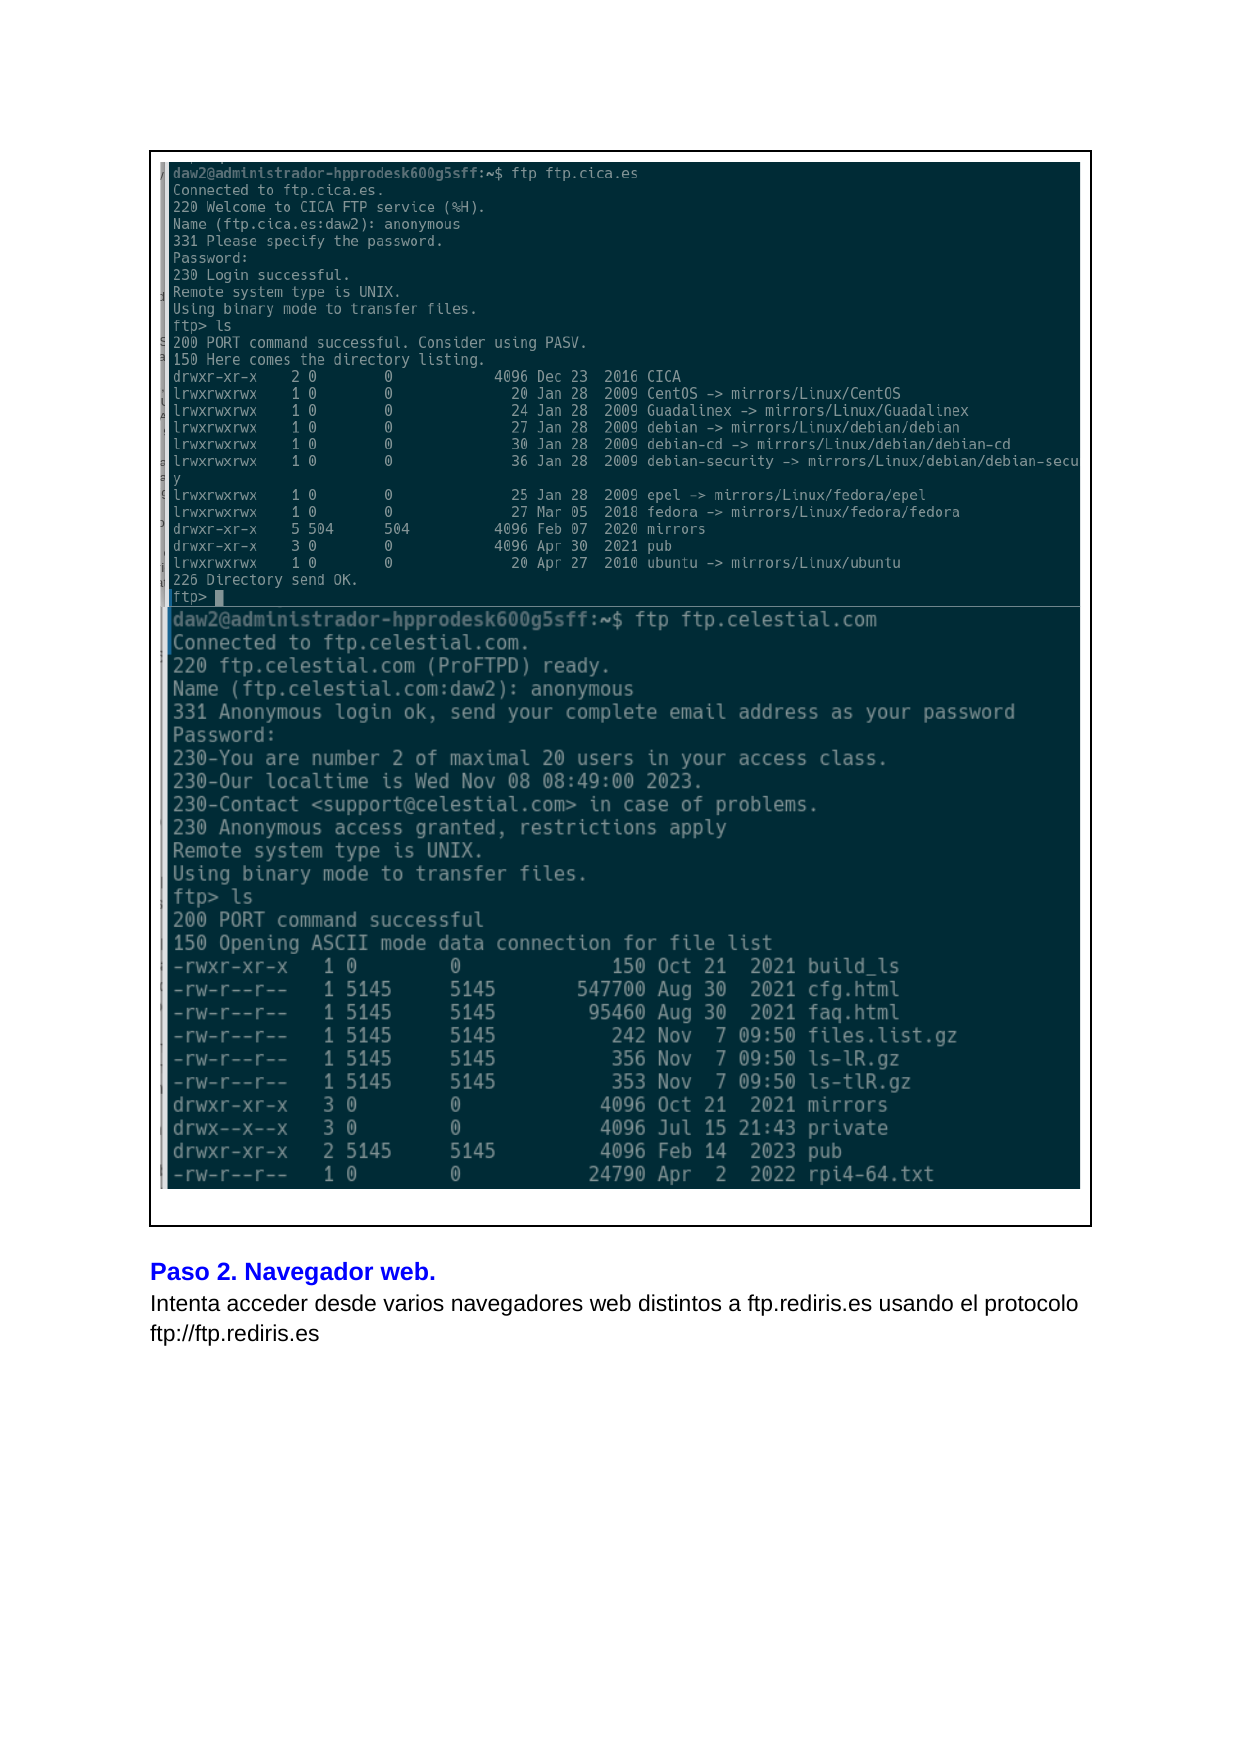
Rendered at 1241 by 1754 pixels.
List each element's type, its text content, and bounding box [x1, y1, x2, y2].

picture [290, 939, 298, 953]
picture [255, 939, 263, 950]
picture [879, 1101, 887, 1111]
picture [821, 981, 829, 996]
picture [244, 661, 252, 676]
picture [600, 618, 611, 622]
picture [602, 754, 610, 765]
picture [360, 1004, 367, 1019]
picture [890, 708, 898, 718]
picture [613, 1051, 621, 1065]
picture [682, 1008, 690, 1023]
picture [278, 800, 286, 811]
picture [474, 1051, 483, 1065]
picture [658, 1166, 668, 1181]
picture [809, 985, 817, 996]
picture [464, 1004, 471, 1019]
picture [221, 870, 229, 884]
picture [487, 796, 494, 811]
picture [775, 1051, 783, 1065]
picture [636, 1004, 644, 1019]
picture [417, 638, 425, 649]
picture [752, 754, 760, 765]
picture [326, 1028, 333, 1042]
picture [648, 823, 656, 834]
picture [844, 713, 852, 718]
picture [174, 1120, 183, 1134]
picture [222, 962, 229, 973]
picture [705, 615, 714, 630]
picture [625, 958, 633, 973]
picture [325, 658, 332, 672]
picture [844, 754, 852, 765]
picture [221, 912, 241, 926]
picture [555, 773, 564, 788]
picture [267, 870, 275, 880]
picture [615, 820, 621, 834]
picture [810, 1004, 817, 1019]
picture [636, 1051, 644, 1065]
picture [671, 823, 679, 834]
picture [590, 662, 598, 676]
picture [936, 1031, 944, 1046]
picture [659, 1097, 668, 1111]
picture [867, 754, 875, 765]
picture [187, 1170, 207, 1181]
picture [384, 773, 390, 788]
picture [233, 658, 240, 672]
picture [786, 708, 794, 718]
picture [613, 773, 621, 788]
picture [176, 935, 182, 950]
picture [267, 685, 275, 699]
picture [717, 1120, 725, 1135]
picture [775, 800, 806, 811]
picture [684, 1078, 690, 1088]
picture [197, 796, 206, 811]
picture [752, 1051, 760, 1065]
picture [209, 611, 217, 626]
picture [753, 1120, 760, 1135]
picture [360, 1028, 367, 1042]
picture [371, 921, 379, 926]
picture [474, 1004, 483, 1019]
picture [1006, 704, 1014, 718]
picture [486, 638, 494, 649]
picture [752, 1027, 760, 1042]
picture [440, 843, 448, 857]
picture [405, 708, 413, 718]
picture [291, 658, 298, 672]
picture [683, 958, 690, 973]
picture [474, 1143, 483, 1158]
picture [763, 958, 771, 973]
picture [187, 985, 207, 996]
picture [370, 1051, 379, 1065]
picture [290, 754, 298, 765]
picture [775, 615, 783, 626]
picture [625, 1097, 633, 1111]
picture [382, 708, 390, 718]
picture [659, 615, 667, 630]
picture [705, 754, 714, 765]
picture [370, 1004, 379, 1019]
picture [344, 202, 349, 211]
picture [394, 823, 402, 834]
picture [775, 981, 783, 996]
picture [649, 939, 656, 950]
picture [267, 340, 279, 347]
picture [659, 754, 667, 765]
picture [326, 1004, 333, 1019]
picture [636, 800, 644, 811]
picture [636, 1143, 644, 1158]
picture [394, 612, 402, 626]
picture [602, 708, 610, 722]
picture [659, 800, 668, 811]
picture [486, 1143, 494, 1158]
picture [856, 1124, 864, 1135]
picture [684, 1170, 690, 1181]
picture [405, 638, 414, 649]
picture [222, 1054, 229, 1065]
picture [625, 800, 633, 811]
picture [775, 1004, 783, 1019]
picture [671, 1101, 679, 1111]
picture [474, 1074, 483, 1088]
picture [464, 1027, 471, 1042]
picture [740, 615, 749, 626]
picture [313, 823, 321, 834]
picture [464, 1051, 471, 1065]
picture [475, 708, 483, 718]
picture [474, 981, 483, 996]
picture [336, 935, 344, 950]
picture [867, 1004, 875, 1019]
picture [417, 916, 425, 926]
picture [440, 773, 448, 788]
picture [890, 981, 898, 996]
picture [278, 1101, 286, 1111]
picture [244, 912, 253, 926]
picture [348, 866, 356, 880]
picture [244, 635, 251, 649]
picture [186, 685, 217, 695]
picture [405, 615, 426, 630]
picture [878, 985, 888, 996]
picture [521, 773, 529, 788]
picture [786, 1143, 794, 1158]
picture [706, 981, 714, 996]
picture [867, 1120, 874, 1135]
picture [430, 823, 436, 834]
picture [578, 773, 587, 788]
picture [174, 704, 183, 718]
picture [197, 658, 206, 672]
picture [636, 1027, 644, 1042]
picture [440, 823, 448, 834]
picture [348, 958, 356, 973]
picture [509, 658, 517, 672]
picture [590, 1004, 598, 1019]
picture [694, 796, 702, 811]
picture [187, 1031, 207, 1042]
picture [175, 889, 182, 903]
picture [360, 1143, 367, 1158]
picture [359, 846, 367, 861]
picture [256, 681, 263, 695]
picture [325, 635, 332, 649]
picture [325, 1143, 333, 1158]
picture [671, 935, 679, 950]
picture [325, 1097, 333, 1111]
picture [707, 1143, 713, 1158]
picture [463, 875, 471, 880]
picture [256, 1008, 263, 1019]
picture [786, 612, 794, 626]
picture [174, 843, 184, 857]
picture [625, 1051, 633, 1065]
picture [278, 1147, 286, 1158]
picture [742, 935, 748, 950]
picture [822, 1028, 829, 1042]
picture [763, 1143, 771, 1158]
picture [486, 777, 494, 788]
picture [580, 820, 586, 834]
picture [186, 750, 194, 765]
picture [348, 661, 356, 672]
picture [590, 1166, 598, 1181]
picture [878, 1166, 887, 1181]
picture [326, 958, 332, 973]
picture [625, 1143, 633, 1158]
picture [706, 819, 713, 834]
picture [198, 638, 206, 649]
picture [499, 870, 506, 880]
picture [752, 1097, 760, 1111]
picture [420, 168, 425, 177]
picture [567, 935, 574, 950]
picture [913, 1170, 921, 1181]
picture [187, 171, 197, 177]
picture [232, 800, 240, 811]
picture [821, 611, 829, 626]
picture [936, 708, 944, 718]
picture [475, 777, 483, 788]
picture [636, 939, 644, 950]
picture [856, 981, 864, 996]
picture [336, 690, 344, 695]
picture [717, 823, 726, 838]
picture [971, 708, 980, 718]
picture [532, 800, 540, 811]
picture [257, 870, 263, 880]
picture [348, 1004, 356, 1019]
picture [545, 661, 552, 672]
picture [671, 962, 679, 973]
picture [451, 681, 460, 695]
picture [856, 1074, 863, 1088]
picture [278, 661, 287, 672]
picture [244, 823, 252, 834]
picture [775, 754, 783, 765]
picture [717, 1074, 725, 1088]
picture [568, 823, 575, 834]
picture [256, 1147, 263, 1158]
picture [199, 870, 205, 880]
picture [450, 754, 471, 765]
picture [486, 1027, 494, 1042]
picture [856, 1101, 864, 1111]
picture [222, 1101, 229, 1111]
picture [186, 773, 194, 788]
picture [532, 823, 541, 834]
picture [521, 939, 529, 950]
picture [555, 750, 564, 765]
picture [834, 1166, 840, 1181]
picture [244, 708, 252, 718]
picture [301, 638, 310, 649]
picture [683, 1120, 690, 1135]
picture [856, 958, 864, 973]
picture [348, 1166, 356, 1181]
picture [890, 1078, 898, 1092]
picture [256, 962, 263, 973]
picture [475, 866, 482, 880]
picture [509, 939, 517, 950]
picture [278, 916, 286, 926]
picture [613, 1074, 621, 1088]
picture [775, 1074, 783, 1088]
picture [394, 661, 415, 672]
picture [567, 685, 575, 695]
picture [326, 1166, 332, 1181]
picture [718, 1097, 725, 1111]
picture [705, 1097, 714, 1111]
picture [301, 661, 310, 672]
picture [601, 1120, 610, 1134]
picture [636, 611, 644, 626]
picture [174, 796, 182, 811]
picture [301, 685, 310, 695]
picture [394, 870, 402, 880]
picture [417, 823, 425, 838]
picture [451, 1120, 460, 1135]
picture [417, 939, 425, 950]
picture [716, 1143, 726, 1157]
picture [625, 1004, 633, 1019]
picture [567, 708, 575, 718]
picture [405, 685, 413, 695]
picture [348, 800, 356, 815]
picture [544, 685, 552, 695]
picture [216, 591, 223, 606]
picture [232, 846, 241, 857]
picture [822, 1124, 829, 1134]
picture [613, 1120, 621, 1135]
picture [892, 1028, 898, 1042]
picture [313, 667, 321, 672]
picture [682, 985, 690, 1000]
picture [671, 1078, 679, 1088]
picture [786, 1074, 794, 1088]
picture [359, 823, 367, 834]
picture [510, 796, 517, 811]
picture [706, 1004, 714, 1019]
picture [486, 981, 494, 996]
picture [625, 708, 633, 718]
picture [160, 162, 207, 1189]
picture [614, 704, 621, 718]
picture [625, 935, 632, 949]
picture [682, 1055, 689, 1065]
picture [209, 638, 217, 649]
picture [718, 704, 725, 718]
picture [788, 1004, 794, 1019]
picture [649, 750, 656, 765]
picture [856, 1031, 864, 1042]
picture [463, 843, 472, 857]
picture [267, 847, 275, 861]
picture [671, 985, 679, 996]
picture [244, 898, 252, 903]
picture [325, 615, 333, 626]
picture [325, 773, 332, 788]
picture [913, 1028, 921, 1042]
picture [359, 935, 367, 950]
picture [452, 708, 459, 718]
picture [187, 1054, 207, 1065]
picture [752, 1074, 760, 1088]
picture [821, 1054, 828, 1060]
picture [301, 846, 322, 857]
picture [775, 1143, 783, 1158]
picture [348, 1097, 356, 1111]
picture [326, 1074, 332, 1088]
picture [278, 777, 286, 788]
picture [336, 916, 344, 926]
picture [960, 708, 967, 718]
picture [348, 708, 356, 718]
picture [348, 1143, 356, 1158]
picture [336, 823, 344, 834]
picture [578, 658, 587, 672]
picture [395, 843, 402, 857]
picture [394, 916, 402, 926]
picture [325, 800, 332, 811]
picture [902, 1031, 910, 1042]
picture [705, 939, 714, 950]
picture [659, 1028, 667, 1042]
picture [463, 800, 471, 811]
picture [348, 912, 356, 926]
picture [348, 935, 355, 950]
picture [348, 1074, 356, 1088]
picture [821, 1060, 829, 1065]
picture [590, 754, 598, 765]
picture [372, 704, 378, 718]
picture [321, 916, 333, 926]
picture [775, 1166, 783, 1181]
picture [740, 1051, 748, 1065]
picture [359, 708, 367, 722]
picture [763, 754, 771, 765]
table_header [151, 152, 1090, 1225]
picture [430, 870, 436, 880]
picture [717, 800, 725, 815]
picture [428, 843, 437, 857]
picture [452, 1074, 460, 1088]
picture [786, 1027, 794, 1042]
picture [486, 611, 494, 626]
picture [186, 704, 194, 718]
picture [763, 1097, 771, 1111]
picture [602, 981, 610, 996]
picture [451, 1166, 460, 1181]
picture [186, 658, 194, 672]
picture [197, 750, 206, 765]
picture [244, 939, 252, 950]
picture [395, 635, 402, 649]
picture [671, 708, 702, 718]
picture [221, 796, 229, 811]
picture [360, 1051, 367, 1065]
picture [671, 1031, 679, 1042]
picture [567, 611, 575, 626]
text Intenta acceder desde varios navegadores web distintos a ftp.rediris.es usando el protocolo ftp://ftp.rediris.es [150, 1290, 1090, 1347]
picture [832, 1143, 841, 1158]
picture [844, 1031, 853, 1042]
picture [486, 681, 494, 691]
picture [244, 1147, 252, 1158]
picture [221, 658, 228, 672]
picture [879, 1054, 887, 1069]
picture [394, 797, 402, 811]
picture [995, 708, 1002, 718]
picture [544, 800, 576, 811]
picture [682, 823, 691, 838]
picture [717, 1004, 725, 1019]
picture [545, 708, 552, 718]
picture [220, 773, 240, 788]
picture [222, 1078, 229, 1088]
picture [464, 635, 471, 649]
picture [220, 750, 230, 765]
picture [834, 958, 840, 973]
picture [382, 638, 391, 649]
picture [694, 754, 702, 765]
picture [694, 935, 702, 950]
picture [256, 985, 263, 996]
picture [486, 870, 494, 880]
picture [522, 823, 529, 834]
picture [244, 754, 252, 765]
picture [786, 754, 794, 765]
picture [290, 635, 297, 649]
picture [810, 1074, 817, 1088]
picture [648, 800, 656, 811]
picture [324, 935, 333, 950]
picture [498, 800, 506, 811]
picture [405, 916, 413, 926]
picture [256, 1054, 263, 1065]
picture [463, 773, 471, 788]
picture [625, 773, 633, 788]
picture [832, 1008, 841, 1023]
picture [613, 1143, 621, 1158]
picture [671, 773, 679, 788]
picture [636, 1074, 644, 1088]
picture [429, 750, 436, 765]
picture [740, 708, 748, 718]
picture [405, 935, 413, 950]
picture [845, 1101, 852, 1111]
picture [267, 708, 298, 722]
picture [752, 1143, 760, 1158]
picture [671, 1054, 679, 1065]
picture [891, 1004, 898, 1019]
picture [624, 1027, 633, 1042]
picture [580, 935, 586, 950]
picture [763, 704, 771, 718]
picture [740, 1027, 748, 1042]
picture [267, 661, 275, 672]
picture [279, 846, 286, 857]
picture [256, 1031, 263, 1042]
picture [590, 773, 598, 788]
picture [890, 962, 898, 973]
picture [221, 843, 228, 857]
picture [763, 981, 771, 996]
picture [752, 1004, 760, 1019]
picture [232, 638, 240, 649]
picture [844, 958, 852, 973]
picture [440, 935, 448, 950]
picture [879, 958, 886, 973]
picture [625, 1166, 633, 1181]
picture [776, 708, 783, 718]
picture [360, 658, 367, 672]
picture [417, 866, 424, 880]
picture [221, 638, 229, 649]
picture [267, 823, 298, 838]
picture [313, 773, 321, 788]
picture [555, 939, 563, 950]
picture [338, 773, 367, 788]
picture [197, 773, 206, 788]
picture [451, 958, 460, 973]
picture [637, 704, 644, 718]
picture [441, 635, 448, 649]
picture [394, 750, 402, 765]
picture [740, 754, 748, 765]
picture [381, 939, 402, 950]
picture [370, 981, 379, 996]
picture [382, 1051, 390, 1065]
picture [244, 1124, 252, 1134]
picture [532, 685, 540, 695]
picture [325, 1120, 333, 1135]
picture [187, 1008, 207, 1019]
picture [370, 1143, 379, 1158]
picture [613, 685, 621, 695]
picture [764, 796, 771, 811]
picture [382, 661, 390, 672]
picture [555, 870, 564, 880]
picture [440, 870, 448, 880]
picture [809, 1124, 818, 1138]
picture [717, 981, 725, 996]
picture [348, 1027, 356, 1042]
picture [925, 708, 933, 722]
picture [301, 823, 310, 834]
picture [267, 611, 286, 626]
picture [763, 1004, 771, 1019]
picture [555, 661, 564, 672]
picture [752, 1166, 760, 1181]
picture [823, 1101, 829, 1111]
picture [890, 1054, 898, 1065]
picture [844, 1124, 852, 1134]
picture [856, 754, 864, 765]
picture [256, 1101, 263, 1111]
picture [186, 796, 194, 811]
picture [532, 939, 540, 950]
picture [174, 681, 183, 695]
picture [682, 773, 690, 788]
picture [175, 658, 182, 668]
picture [811, 1170, 817, 1181]
picture [394, 777, 402, 788]
picture [821, 1008, 829, 1019]
picture [197, 893, 206, 907]
picture [186, 935, 194, 950]
picture [383, 866, 390, 880]
picture [324, 685, 333, 695]
picture [314, 681, 321, 695]
picture [382, 1027, 390, 1042]
picture [186, 731, 194, 742]
picture [729, 935, 736, 950]
picture [370, 1074, 379, 1088]
picture [845, 1074, 851, 1088]
picture [613, 981, 621, 996]
picture [764, 935, 771, 950]
picture [372, 754, 379, 765]
picture [763, 1166, 771, 1181]
picture [799, 612, 806, 626]
picture [879, 1124, 887, 1135]
picture [254, 912, 264, 926]
picture [462, 202, 468, 211]
picture [718, 754, 725, 765]
picture [788, 1097, 794, 1111]
picture [740, 1074, 748, 1088]
picture [382, 981, 390, 996]
picture [544, 750, 552, 765]
picture [336, 635, 344, 649]
picture [220, 935, 240, 953]
picture [578, 754, 587, 765]
picture [867, 1166, 875, 1181]
picture [683, 1097, 690, 1111]
picture [199, 704, 205, 718]
picture [464, 1143, 471, 1158]
picture [278, 870, 286, 880]
picture [475, 939, 483, 950]
picture [659, 958, 668, 973]
picture [752, 981, 760, 996]
picture [359, 754, 367, 765]
picture [370, 1027, 379, 1042]
picture [174, 1097, 183, 1111]
picture [614, 754, 621, 765]
picture [382, 916, 390, 926]
picture [291, 870, 298, 880]
picture [636, 958, 644, 973]
picture [821, 1170, 829, 1184]
picture [371, 685, 379, 695]
picture [186, 846, 217, 857]
picture [209, 870, 217, 880]
picture [475, 658, 495, 672]
picture [832, 985, 841, 1000]
picture [371, 615, 379, 626]
picture [486, 1051, 494, 1065]
picture [625, 1120, 633, 1135]
picture [198, 731, 206, 742]
picture [625, 823, 633, 834]
picture [312, 935, 322, 950]
picture [280, 754, 286, 765]
picture [452, 843, 459, 857]
picture [601, 1097, 621, 1111]
picture [219, 731, 240, 742]
picture [707, 708, 713, 718]
picture [833, 750, 840, 765]
picture [613, 611, 621, 630]
picture [417, 685, 438, 695]
picture [313, 661, 320, 667]
picture [788, 958, 794, 973]
picture [648, 773, 656, 788]
picture [521, 611, 540, 630]
picture [752, 939, 760, 950]
picture [636, 981, 644, 996]
picture [255, 638, 264, 649]
picture [810, 708, 817, 718]
picture [544, 823, 552, 834]
picture [255, 823, 263, 834]
picture [788, 981, 794, 996]
picture [174, 819, 182, 834]
picture [186, 912, 194, 926]
picture [843, 1166, 852, 1181]
picture [544, 773, 552, 788]
picture [602, 685, 610, 695]
picture [312, 800, 322, 809]
picture [682, 800, 690, 811]
picture [786, 1166, 794, 1181]
picture [174, 1143, 183, 1158]
picture [245, 777, 252, 788]
picture [880, 1027, 886, 1042]
picture [498, 658, 506, 672]
picture [590, 823, 598, 834]
picture [659, 1074, 667, 1088]
picture [371, 823, 379, 834]
picture [925, 1166, 933, 1181]
picture [522, 866, 528, 880]
picture [567, 661, 575, 672]
picture [348, 638, 356, 653]
picture [222, 1147, 229, 1158]
picture [730, 800, 737, 811]
picture [648, 612, 656, 626]
picture [174, 773, 182, 788]
picture [337, 704, 344, 718]
picture [290, 611, 299, 626]
picture [521, 708, 529, 718]
picture [464, 1074, 471, 1088]
picture [371, 800, 379, 811]
picture [268, 935, 275, 950]
picture [278, 939, 286, 950]
picture [636, 1166, 644, 1181]
picture [671, 1170, 679, 1185]
picture [903, 708, 910, 718]
picture [463, 685, 484, 695]
picture [509, 773, 517, 788]
picture [255, 846, 263, 857]
picture [440, 921, 448, 926]
picture [417, 754, 425, 765]
picture [416, 773, 437, 788]
picture [452, 1004, 460, 1019]
picture [555, 685, 563, 695]
picture [601, 1143, 610, 1158]
picture [429, 635, 436, 649]
picture [488, 750, 494, 765]
picture [659, 1143, 668, 1158]
picture [856, 1004, 864, 1019]
picture [717, 1051, 725, 1065]
picture [428, 800, 437, 811]
picture [786, 1120, 794, 1135]
picture [683, 611, 690, 626]
picture [497, 754, 517, 765]
picture [786, 1051, 794, 1065]
picture [382, 1074, 390, 1088]
picture [406, 846, 413, 857]
picture [174, 866, 183, 880]
picture [707, 1120, 713, 1135]
picture [278, 962, 286, 973]
picture [658, 981, 668, 996]
picture [174, 912, 182, 926]
picture [244, 681, 251, 695]
picture [614, 958, 621, 973]
picture [219, 611, 265, 629]
picture [463, 935, 470, 950]
picture [808, 1101, 819, 1111]
picture [244, 962, 252, 973]
picture [486, 704, 494, 718]
picture [452, 981, 460, 996]
picture [682, 754, 690, 769]
picture [486, 1004, 494, 1019]
picture [834, 1101, 841, 1111]
picture [475, 754, 483, 765]
picture [451, 939, 460, 950]
picture [233, 889, 240, 903]
picture [867, 708, 875, 722]
picture [706, 958, 714, 973]
picture [360, 981, 367, 996]
picture [301, 777, 310, 788]
picture [187, 1147, 217, 1158]
picture [532, 708, 540, 718]
picture [475, 615, 483, 626]
picture [613, 1166, 621, 1181]
picture [267, 357, 273, 364]
picture [174, 635, 182, 649]
picture [613, 1027, 621, 1042]
picture [187, 1078, 207, 1088]
picture [729, 615, 737, 626]
picture [245, 731, 252, 741]
picture [463, 661, 471, 672]
picture [821, 754, 829, 765]
picture [775, 958, 783, 973]
picture [717, 1027, 725, 1042]
picture [602, 1004, 622, 1019]
picture [809, 1147, 818, 1161]
picture [740, 1120, 748, 1135]
picture [902, 1166, 910, 1181]
picture [556, 820, 563, 834]
picture [382, 1004, 390, 1019]
picture [187, 1124, 217, 1134]
picture [579, 611, 586, 626]
picture [451, 823, 460, 834]
picture [336, 843, 344, 857]
picture [209, 736, 217, 742]
picture [174, 750, 182, 765]
picture [834, 1120, 840, 1135]
picture [534, 870, 540, 880]
picture [983, 708, 991, 718]
picture [451, 800, 460, 811]
picture [659, 1051, 667, 1065]
picture [578, 685, 599, 699]
picture [348, 823, 356, 834]
picture [208, 894, 218, 902]
picture [636, 823, 644, 834]
picture [382, 1143, 390, 1158]
picture [187, 1101, 217, 1111]
picture [636, 1120, 644, 1135]
picture [868, 1101, 875, 1111]
picture [267, 635, 275, 649]
picture [197, 819, 206, 834]
picture [360, 1074, 367, 1088]
picture [361, 685, 367, 695]
picture [417, 704, 425, 718]
picture [625, 754, 633, 765]
picture [844, 615, 852, 626]
picture [452, 1027, 460, 1042]
picture [775, 1027, 783, 1042]
picture [463, 916, 471, 926]
picture [463, 820, 471, 834]
picture [625, 981, 633, 996]
picture [244, 800, 252, 811]
picture [636, 1097, 644, 1111]
picture [464, 981, 471, 996]
text Paso 2. Navegador web. [150, 1257, 1090, 1286]
picture [578, 981, 598, 996]
picture [602, 939, 610, 950]
picture [244, 866, 252, 880]
picture [186, 819, 194, 834]
picture [590, 939, 598, 950]
picture [821, 1083, 829, 1088]
picture [290, 843, 297, 857]
picture [555, 615, 563, 626]
picture [187, 962, 217, 973]
picture [671, 1124, 679, 1134]
picture [475, 823, 483, 834]
picture [498, 638, 519, 649]
picture [486, 820, 494, 834]
picture [371, 846, 379, 857]
picture [256, 1078, 263, 1088]
picture [348, 681, 355, 695]
picture [222, 985, 229, 996]
picture [255, 727, 263, 742]
picture [451, 870, 460, 880]
picture [382, 823, 390, 834]
picture [348, 1120, 356, 1135]
picture [821, 1147, 829, 1158]
picture [404, 798, 425, 813]
picture [290, 916, 321, 926]
picture [509, 708, 517, 722]
picture [267, 773, 275, 788]
picture [845, 1051, 852, 1065]
picture [694, 823, 702, 838]
picture [798, 754, 806, 765]
picture [324, 754, 345, 765]
picture [601, 1166, 610, 1181]
picture [383, 681, 390, 695]
picture [186, 889, 193, 903]
picture [174, 727, 183, 741]
picture [335, 611, 368, 626]
picture [244, 1101, 252, 1111]
picture [578, 708, 599, 718]
picture [290, 685, 298, 695]
picture [429, 615, 437, 626]
picture [684, 935, 690, 950]
picture [267, 754, 275, 765]
picture [336, 800, 344, 811]
picture [222, 1008, 229, 1019]
picture [867, 1074, 876, 1088]
picture [659, 1120, 666, 1135]
picture [439, 611, 472, 626]
picture [313, 754, 321, 765]
picture [544, 939, 552, 950]
picture [658, 1004, 669, 1019]
picture [453, 661, 460, 672]
picture [740, 800, 748, 811]
picture [474, 1027, 483, 1042]
picture [671, 1147, 679, 1158]
picture [219, 819, 240, 834]
picture [440, 796, 448, 811]
picture [809, 958, 818, 973]
picture [302, 870, 310, 884]
picture [348, 750, 356, 765]
picture [186, 638, 194, 649]
picture [475, 797, 482, 811]
picture [948, 713, 956, 718]
picture [267, 800, 275, 811]
picture [486, 1074, 494, 1088]
picture [255, 708, 263, 718]
picture [878, 1008, 888, 1019]
picture [197, 935, 206, 950]
picture [752, 796, 760, 811]
picture [313, 611, 321, 626]
picture [833, 1027, 840, 1042]
picture [775, 1097, 783, 1111]
picture [810, 1027, 817, 1042]
picture [648, 708, 656, 718]
picture [682, 1031, 690, 1042]
picture [348, 1051, 356, 1065]
picture [323, 870, 344, 880]
picture [752, 704, 760, 718]
picture [429, 916, 436, 926]
picture [821, 962, 829, 973]
picture [301, 708, 310, 718]
picture [222, 1170, 229, 1181]
picture [591, 796, 598, 811]
picture [338, 661, 344, 672]
picture [219, 704, 240, 718]
picture [301, 615, 309, 626]
picture [718, 958, 725, 973]
picture [452, 1051, 460, 1065]
picture [521, 750, 529, 765]
picture [659, 773, 667, 788]
picture [451, 1097, 460, 1111]
picture [326, 1051, 333, 1065]
picture [463, 708, 471, 718]
picture [752, 611, 760, 626]
picture [197, 912, 206, 926]
picture [208, 354, 214, 364]
picture [545, 866, 552, 880]
picture [671, 1008, 679, 1019]
picture [625, 1074, 633, 1088]
picture [832, 708, 841, 718]
picture [856, 1051, 865, 1065]
picture [498, 939, 506, 950]
picture [752, 958, 760, 973]
picture [867, 981, 875, 996]
picture [222, 1031, 229, 1042]
picture [763, 615, 772, 626]
picture [902, 1078, 910, 1088]
picture [625, 690, 633, 695]
picture [255, 796, 263, 811]
picture [602, 800, 610, 811]
picture [810, 1051, 817, 1065]
picture [948, 1031, 956, 1042]
picture [544, 611, 552, 626]
picture [809, 615, 817, 626]
picture [440, 658, 448, 672]
picture [232, 754, 240, 765]
picture [290, 777, 298, 788]
picture [371, 638, 379, 649]
picture [359, 870, 367, 880]
picture [498, 611, 518, 626]
picture [452, 1143, 460, 1158]
picture [290, 796, 298, 811]
picture [567, 875, 575, 880]
picture [475, 912, 482, 926]
picture [602, 820, 609, 834]
picture [879, 708, 887, 718]
picture [278, 1124, 286, 1134]
picture [798, 713, 806, 718]
picture [856, 615, 876, 626]
picture [359, 800, 367, 815]
picture [326, 981, 333, 996]
picture [313, 713, 321, 718]
picture [717, 1166, 725, 1181]
picture [451, 638, 460, 649]
picture [682, 1143, 691, 1158]
picture [774, 1120, 784, 1134]
picture [348, 981, 356, 996]
picture [383, 800, 390, 811]
picture [452, 912, 459, 926]
picture [694, 612, 702, 626]
picture [348, 847, 354, 861]
picture [186, 875, 194, 880]
picture [256, 1170, 263, 1181]
